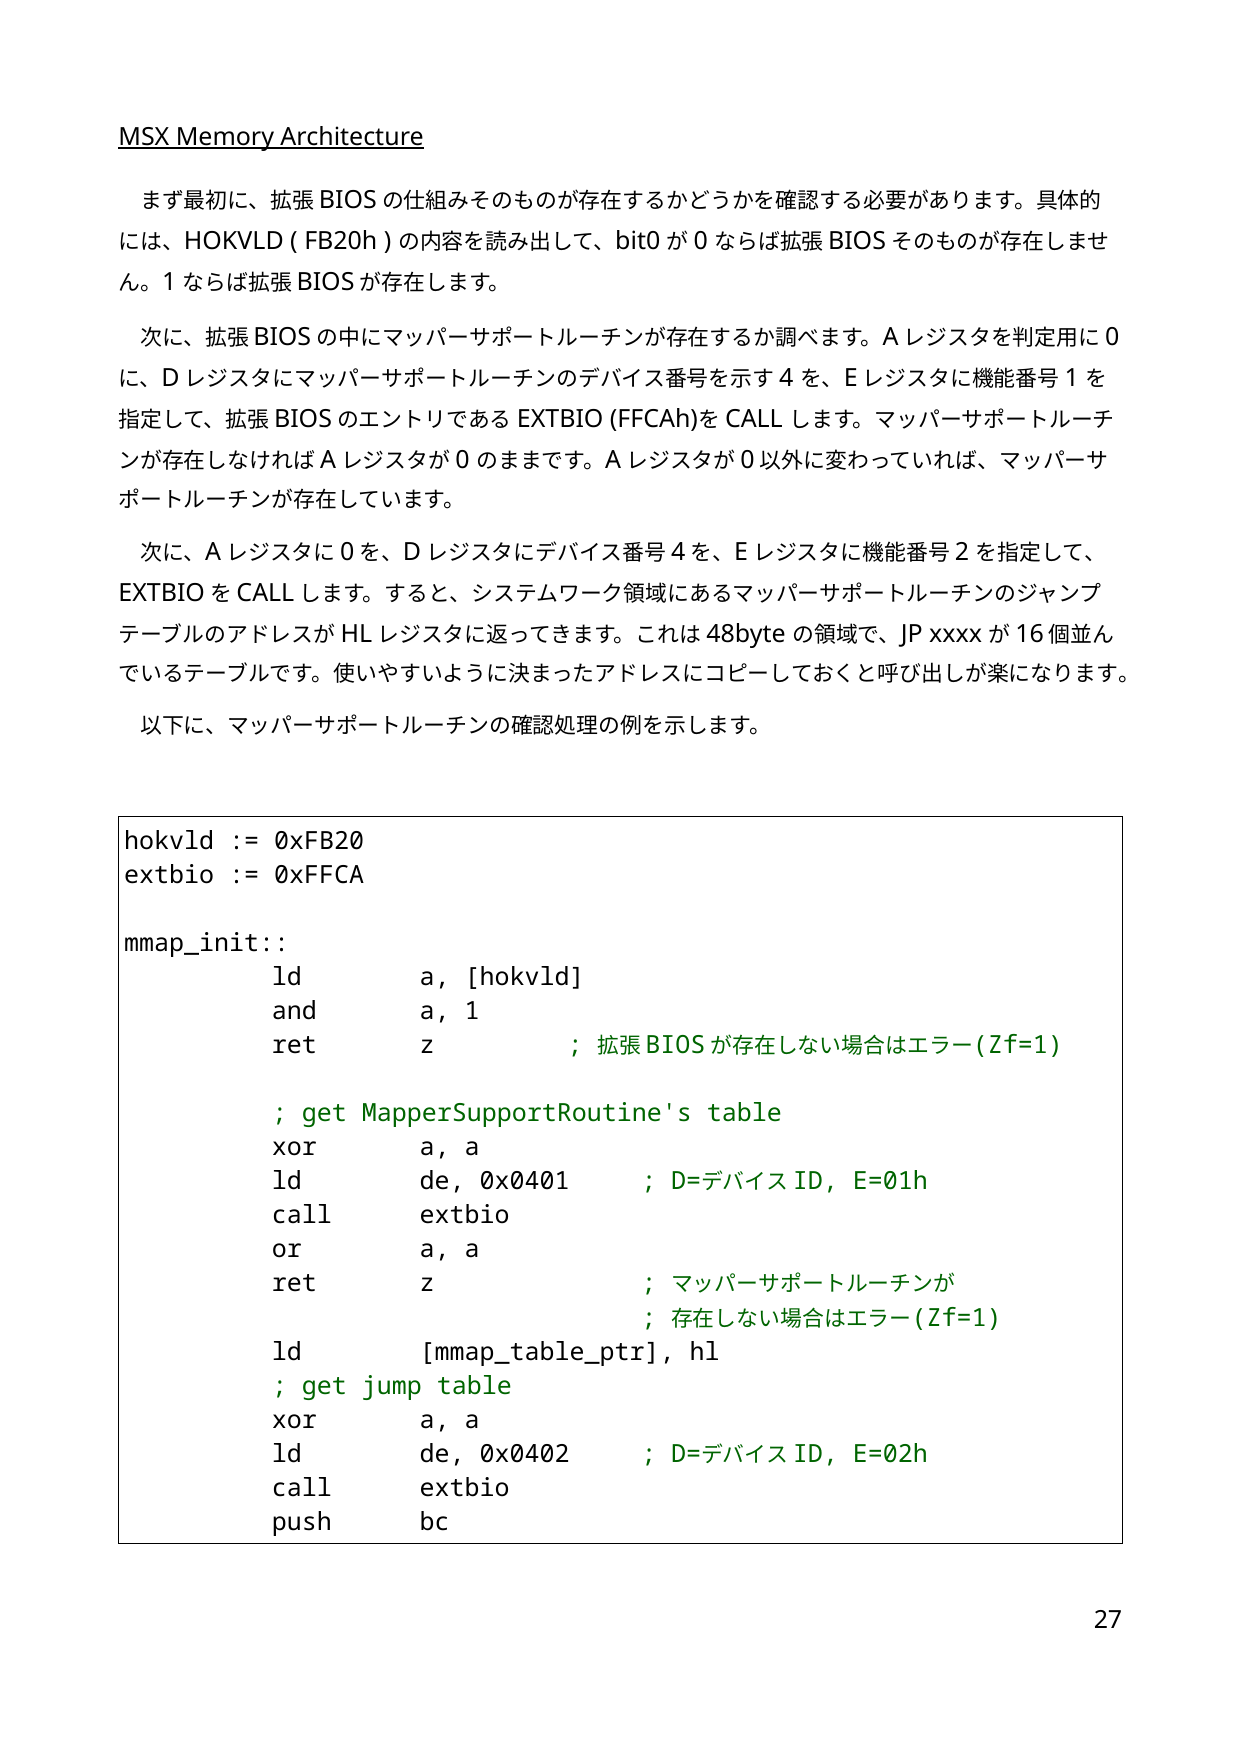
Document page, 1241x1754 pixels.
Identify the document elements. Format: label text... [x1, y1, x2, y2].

text 以下に、マッパーサポートルーチンの確認処理の例を示します。 [118, 708, 1122, 740]
text 次に、拡張BIOSの中にマッパーサポートルーチンが存在するか調べます。Aレジスタを判定用に 0 に、Dレジスタにマッパーサポートルーチンのデバイス番号を示す 4 を、Eレジスタに機能番号 1 を指定して、拡張BIOSのエントリである EXTBIO (FFCAh)を CALL します。マッパーサポートルーチンが存在しなければ Aレジスタが 0 のままです。Aレジスタが 0以外に変わっていれば、マッパーサポートルーチンが存在しています。 [118, 319, 1122, 513]
table_header hokvld := 0xFB20 extbio := 0xFFCA mmap_init:: ld a, [hokvld] and a, 1 ret z ; 拡張BIOSが存在しない場合はエラー(Zf=1) ; get MapperSupportRoutine's table xor a, a ld de, 0x0401 ; D=デバイスID, E=01h call extbio or a, a ret z ; マッパーサポートルーチンが ; 存在しない場合はエラー(Zf=1) ld [mmap_table_ptr], hl ; get jump table xor a, a ld de, 0x0402 ; D=デバイスID, E=02h call extbio push bc [119, 817, 1122, 1543]
text まず最初に、拡張BIOSの仕組みそのものが存在するかどうかを確認する必要があります。具体的には、HOKVLD ( FB20h ) の内容を読み出して、bit0 が 0 ならば拡張BIOSそのものが存在しません。1 ならば拡張BIOSが存在します。 [118, 182, 1122, 297]
text 次に、Aレジスタに0を、Dレジスタにデバイス番号 4を、Eレジスタに機能番号 2 を指定して、EXTBIOをCALLします。すると、システムワーク領域にあるマッパーサポートルーチンのジャンプテーブルのアドレスが HLレジスタに返ってきます。これは 48byte の領域で、JP xxxx が 16個並んでいるテーブルです。使いやすいように決まったアドレスにコピーしておくと呼び出しが楽になります。 [118, 534, 1122, 688]
